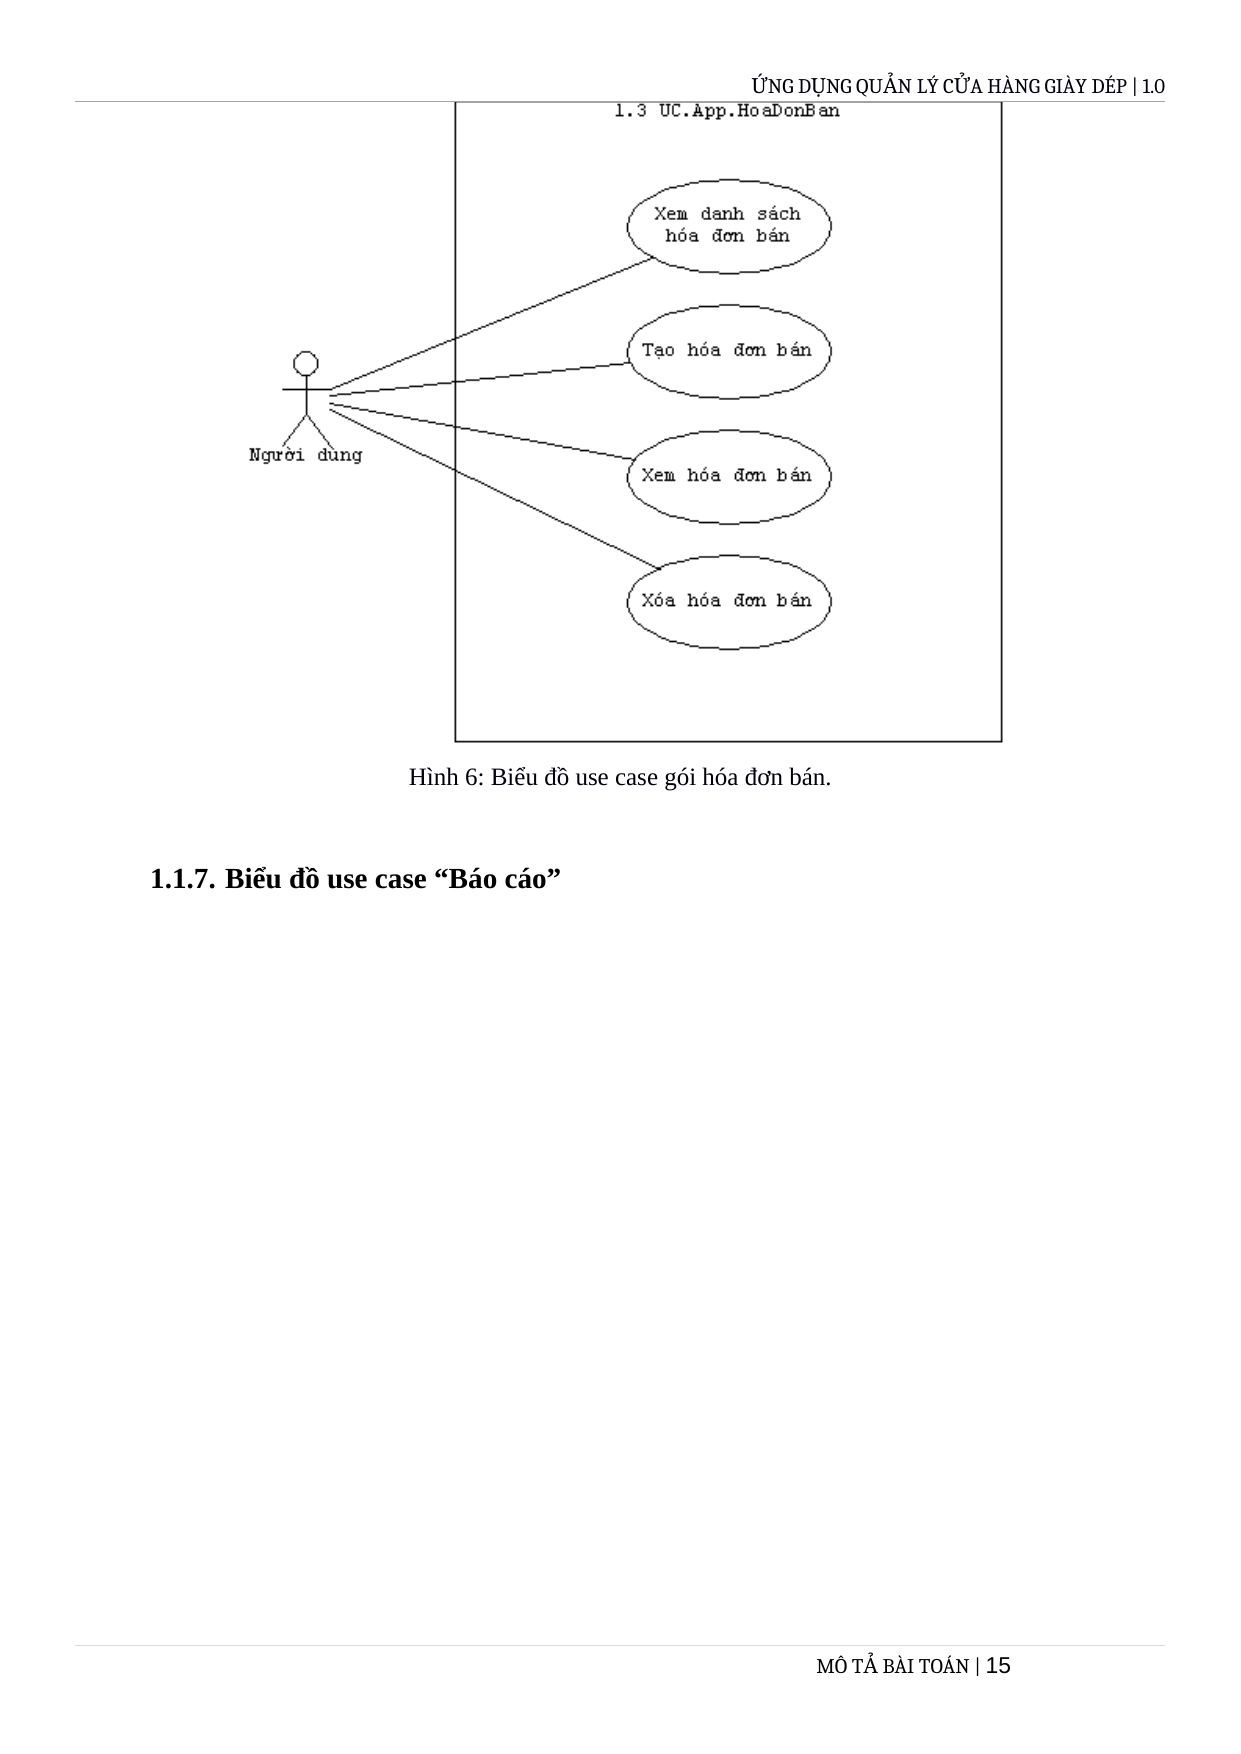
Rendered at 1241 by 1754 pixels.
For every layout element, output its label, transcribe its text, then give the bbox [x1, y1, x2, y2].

picture [231, 102, 1009, 749]
subtitle Biểu đồ use case “Báo cáo” [150, 861, 1165, 895]
text Hình 6: Biểu đồ use case gói hóa đơn bán. [75, 762, 1165, 791]
